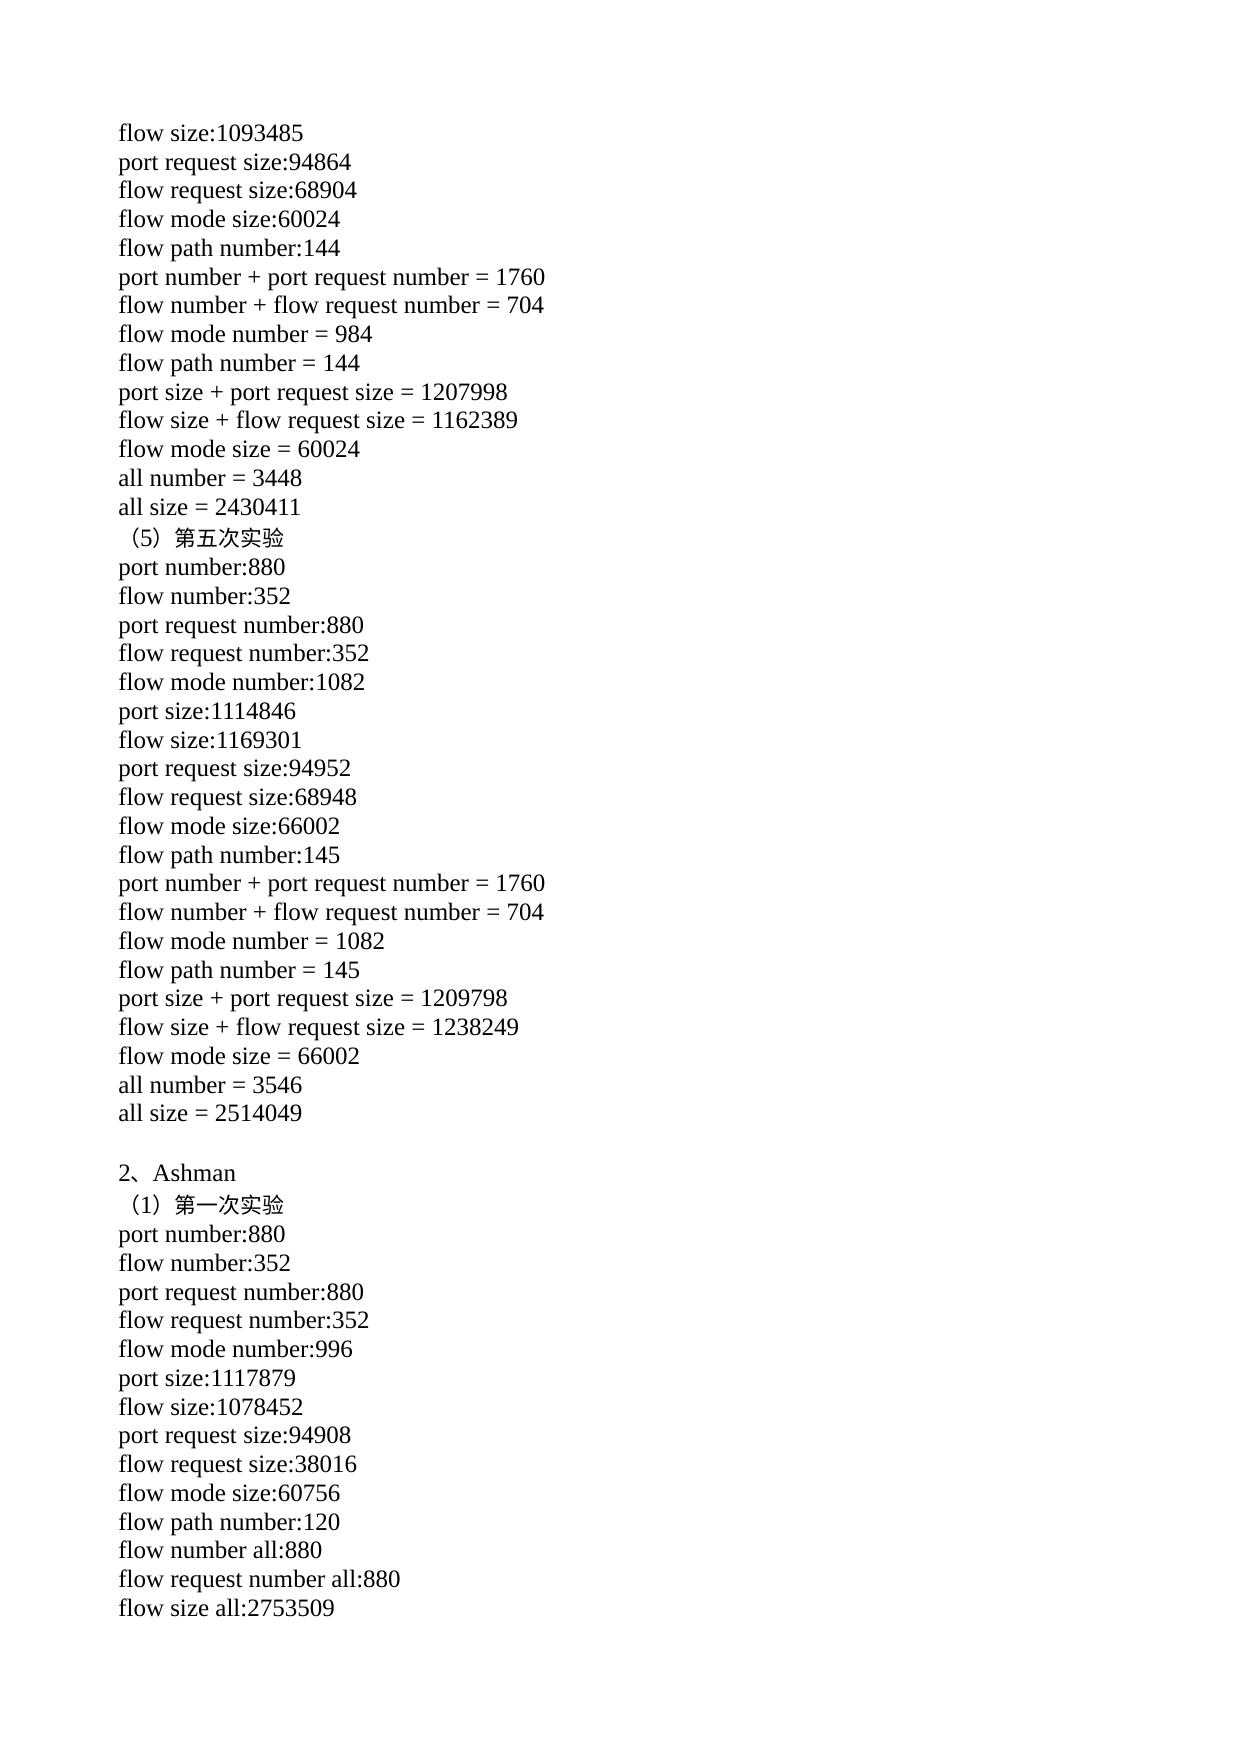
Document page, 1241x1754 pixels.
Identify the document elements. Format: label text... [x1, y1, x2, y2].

text flow mode number = 1082 [118, 926, 1122, 955]
text flow number + flow request number = 704 [118, 897, 1122, 926]
text （5）第五次实验 [118, 521, 1122, 552]
text port size + port request size = 1207998 [118, 377, 1122, 406]
text flow path number:144 [118, 233, 1122, 262]
text flow mode number:996 [118, 1334, 1122, 1363]
text flow request size:68904 [118, 176, 1122, 204]
text flow request size:38016 [118, 1449, 1122, 1478]
text flow request size:68948 [118, 782, 1122, 811]
text port request number:880 [118, 1277, 1122, 1306]
text flow mode number:1082 [118, 667, 1122, 696]
text flow path number = 144 [118, 348, 1122, 377]
text port request size:94908 [118, 1421, 1122, 1449]
text port number:880 [118, 1219, 1122, 1248]
text port request size:94952 [118, 753, 1122, 782]
text port size:1117879 [118, 1363, 1122, 1392]
text flow request number:352 [118, 1306, 1122, 1334]
text flow size all:2753509 [118, 1593, 1122, 1622]
text （1）第一次实验 [118, 1188, 1122, 1219]
text flow number + flow request number = 704 [118, 291, 1122, 319]
text flow path number:120 [118, 1507, 1122, 1536]
text port size:1114846 [118, 696, 1122, 725]
text flow size:1169301 [118, 725, 1122, 753]
text flow number all:880 [118, 1536, 1122, 1564]
text flow mode size:60756 [118, 1478, 1122, 1507]
text all number = 3546 [118, 1070, 1122, 1098]
text flow path number = 145 [118, 955, 1122, 983]
text flow request number:352 [118, 638, 1122, 667]
text all size = 2514049 [118, 1098, 1122, 1127]
text port size + port request size = 1209798 [118, 983, 1122, 1012]
text flow mode size:60024 [118, 204, 1122, 233]
text flow request number all:880 [118, 1564, 1122, 1593]
text port number + port request number = 1760 [118, 868, 1122, 897]
text flow mode size = 60024 [118, 434, 1122, 463]
text flow path number:145 [118, 840, 1122, 868]
text all number = 3448 [118, 463, 1122, 492]
text port request size:94864 [118, 147, 1122, 176]
text flow number:352 [118, 1248, 1122, 1277]
text flow size + flow request size = 1238249 [118, 1012, 1122, 1041]
text 2、Ashman [118, 1156, 1122, 1188]
text flow size:1078452 [118, 1392, 1122, 1421]
text flow number:352 [118, 581, 1122, 610]
text port number:880 [118, 552, 1122, 581]
text flow mode number = 984 [118, 319, 1122, 348]
text all size = 2430411 [118, 492, 1122, 521]
text flow mode size = 66002 [118, 1041, 1122, 1070]
text port number + port request number = 1760 [118, 262, 1122, 291]
text flow size + flow request size = 1162389 [118, 406, 1122, 434]
text flow mode size:66002 [118, 811, 1122, 840]
text flow size:1093485 [118, 118, 1122, 147]
text port request number:880 [118, 610, 1122, 638]
